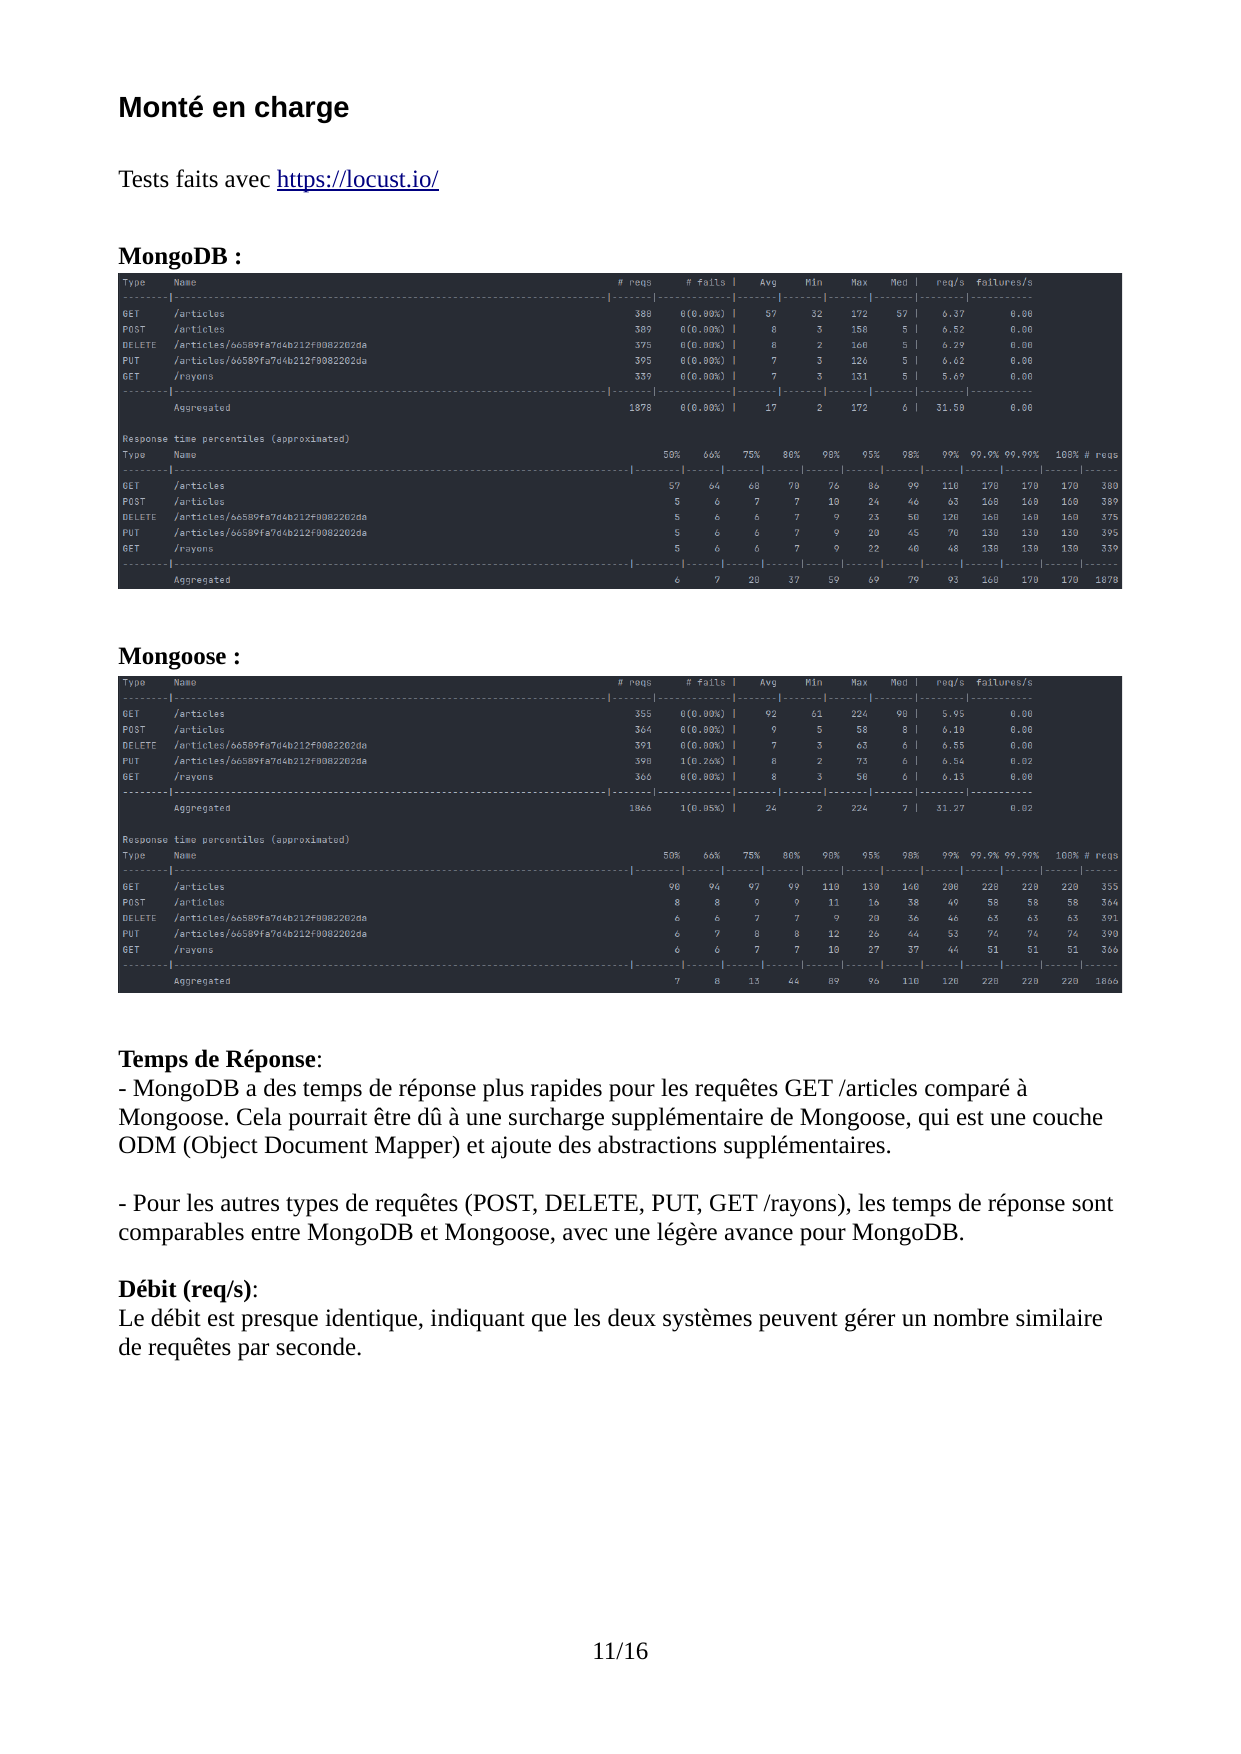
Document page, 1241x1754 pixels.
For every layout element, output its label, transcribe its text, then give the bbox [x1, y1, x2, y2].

text MongoDB : [118, 241, 1122, 269]
picture [118, 676, 1123, 993]
subtitle Monté en charge [118, 89, 1122, 123]
text - Pour les autres types de requêtes (POST, DELETE, PUT, GET /rayons), les temps de réponse sont comparables entre MongoDB et Mongoose, avec une légère avance pour MongoDB. [118, 1188, 1122, 1245]
text Mongoose : [118, 641, 1122, 669]
text Tests faits avec https://locust.io/ [118, 164, 1122, 193]
text Temps de Réponse: [118, 1044, 1122, 1073]
picture [118, 273, 1123, 589]
text Le débit est presque identique, indiquant que les deux systèmes peuvent gérer un nombre similaire de requêtes par seconde. [118, 1303, 1122, 1360]
text - MongoDB a des temps de réponse plus rapides pour les requêtes GET /articles comparé à Mongoose. Cela pourrait être dû à une surcharge supplémentaire de Mongoose, qui est une couche ODM (Object Document Mapper) et ajoute des abstractions supplémentaires. [118, 1073, 1122, 1159]
text Débit (req/s): [118, 1274, 1122, 1303]
